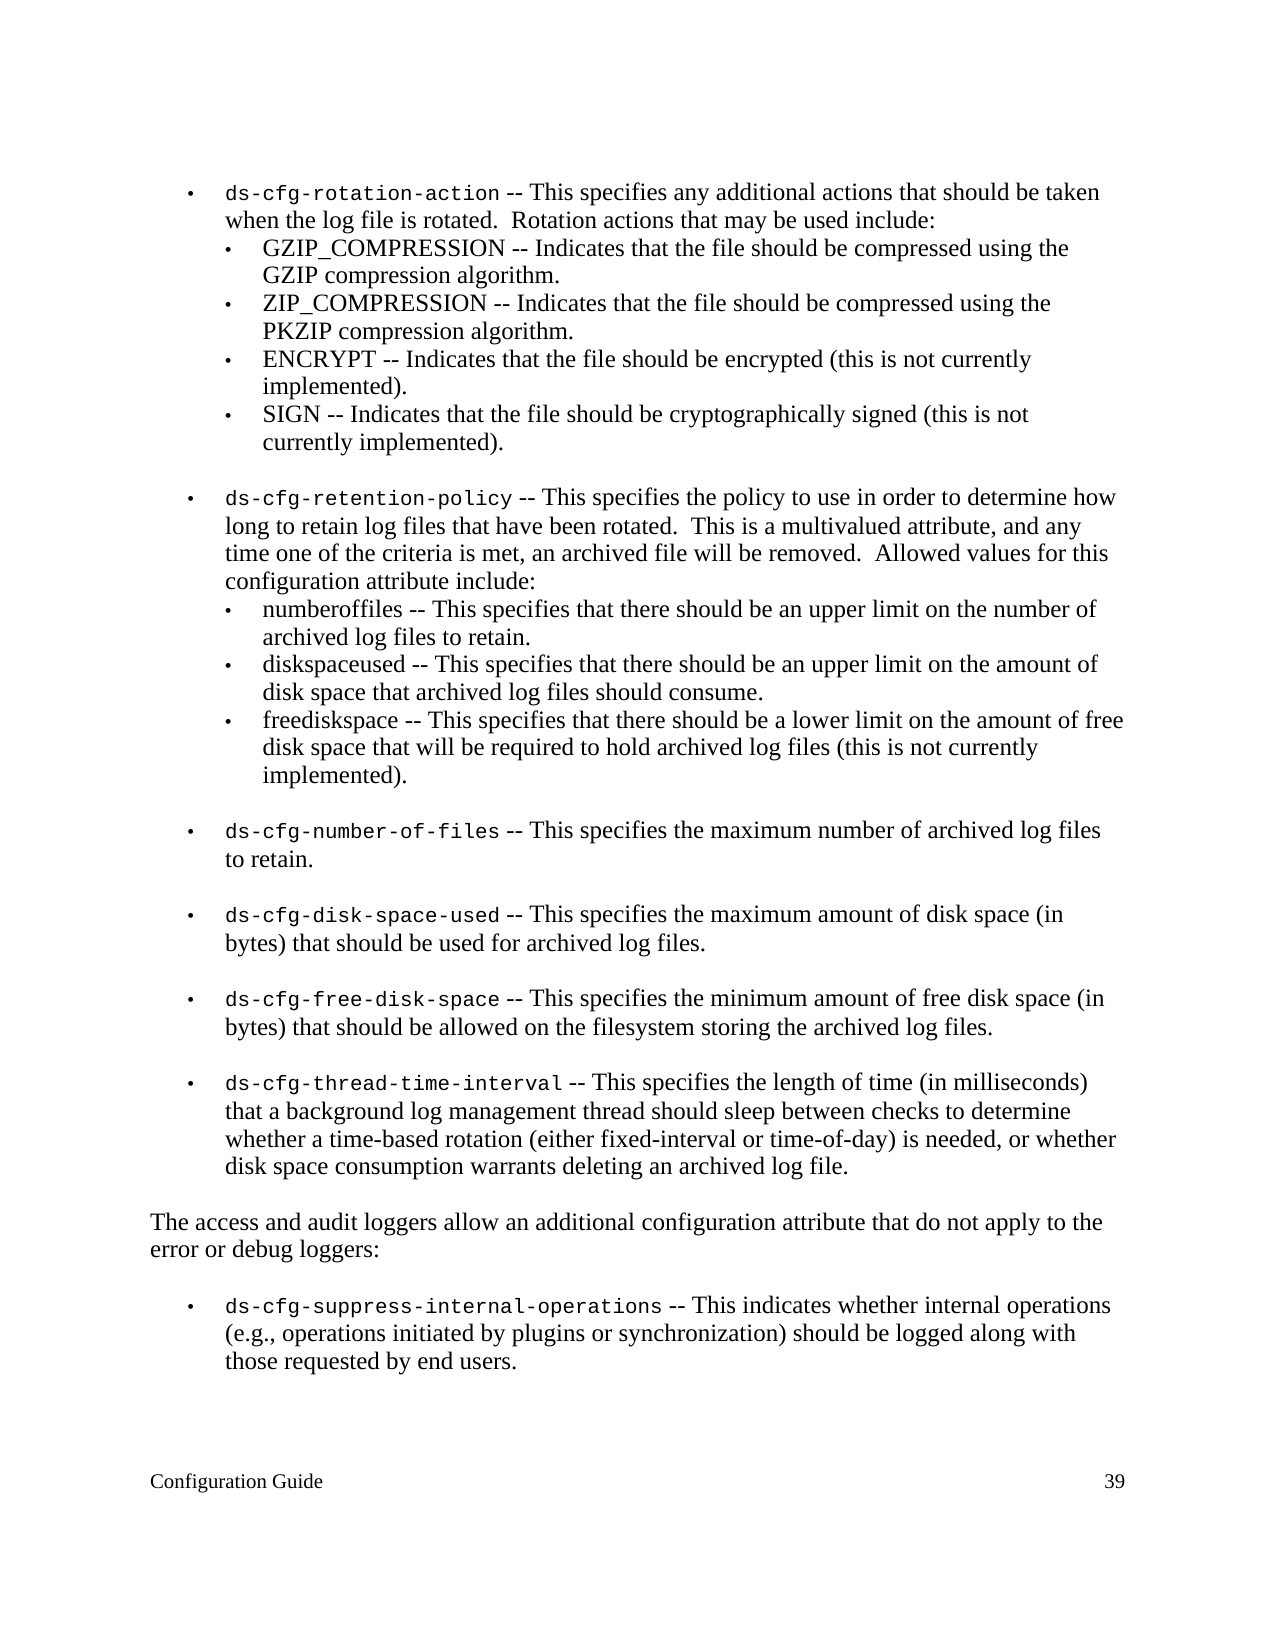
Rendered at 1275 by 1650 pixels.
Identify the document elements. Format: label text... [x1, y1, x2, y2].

list ds-cfg-thread-time-interval -- This specifies the length of time (in milliseconds) that a background log management thread should sleep between checks to determine whether a time-based rotation (either fixed-interval or time-of-day) is needed, or whether disk space consumption warrants deleting an archived log file. [187, 1068, 1125, 1180]
list ds-cfg-disk-space-used -- This specifies the maximum amount of disk space (in bytes) that should be used for archived log files. [187, 901, 1125, 957]
list SIGN -- Indicates that the file should be cryptographically signed (this is not currently implemented). [225, 400, 1125, 456]
list ds-cfg-suppress-internal-operations -- This indicates whether internal operations (e.g., operations initiated by plugins or synchronization) should be logged along with those requested by end users. [187, 1291, 1125, 1375]
list numberoffiles -- This specifies that there should be an upper limit on the number of archived log files to retain. [225, 595, 1125, 650]
list freediskspace -- This specifies that there should be a lower limit on the amount of free disk space that will be required to hold archived log files (this is not currently implemented). [225, 706, 1125, 789]
list ds-cfg-retention-policy -- This specifies the policy to use in order to determine how long to retain log files that have been rotated. This is a multivalued attribute, and any time one of the criteria is met, an archived file will be removed. Allowed values for this configuration attribute include: [187, 483, 1125, 595]
list diskspaceused -- This specifies that there should be an upper limit on the amount of disk space that archived log files should consume. [225, 650, 1125, 706]
list ZIP_COMPRESSION -- Indicates that the file should be compressed using the PKZIP compression algorithm. [225, 289, 1125, 345]
list GZIP_COMPRESSION -- Indicates that the file should be compressed using the GZIP compression algorithm. [225, 234, 1125, 289]
list ds-cfg-rotation-action -- This specifies any additional actions that should be taken when the log file is rotated. Rotation actions that may be used include: [187, 178, 1125, 234]
list ds-cfg-free-disk-space -- This specifies the minimum amount of free disk space (in bytes) that should be allowed on the filesystem storing the archived log files. [187, 984, 1125, 1041]
list ds-cfg-number-of-files -- This specifies the maximum number of archived log files to retain. [187, 817, 1125, 873]
text The access and audit loggers allow an additional configuration attribute that do not apply to the error or debug loggers: [150, 1208, 1125, 1263]
list ENCRYPT -- Indicates that the file should be encrypted (this is not currently implemented). [225, 345, 1125, 400]
